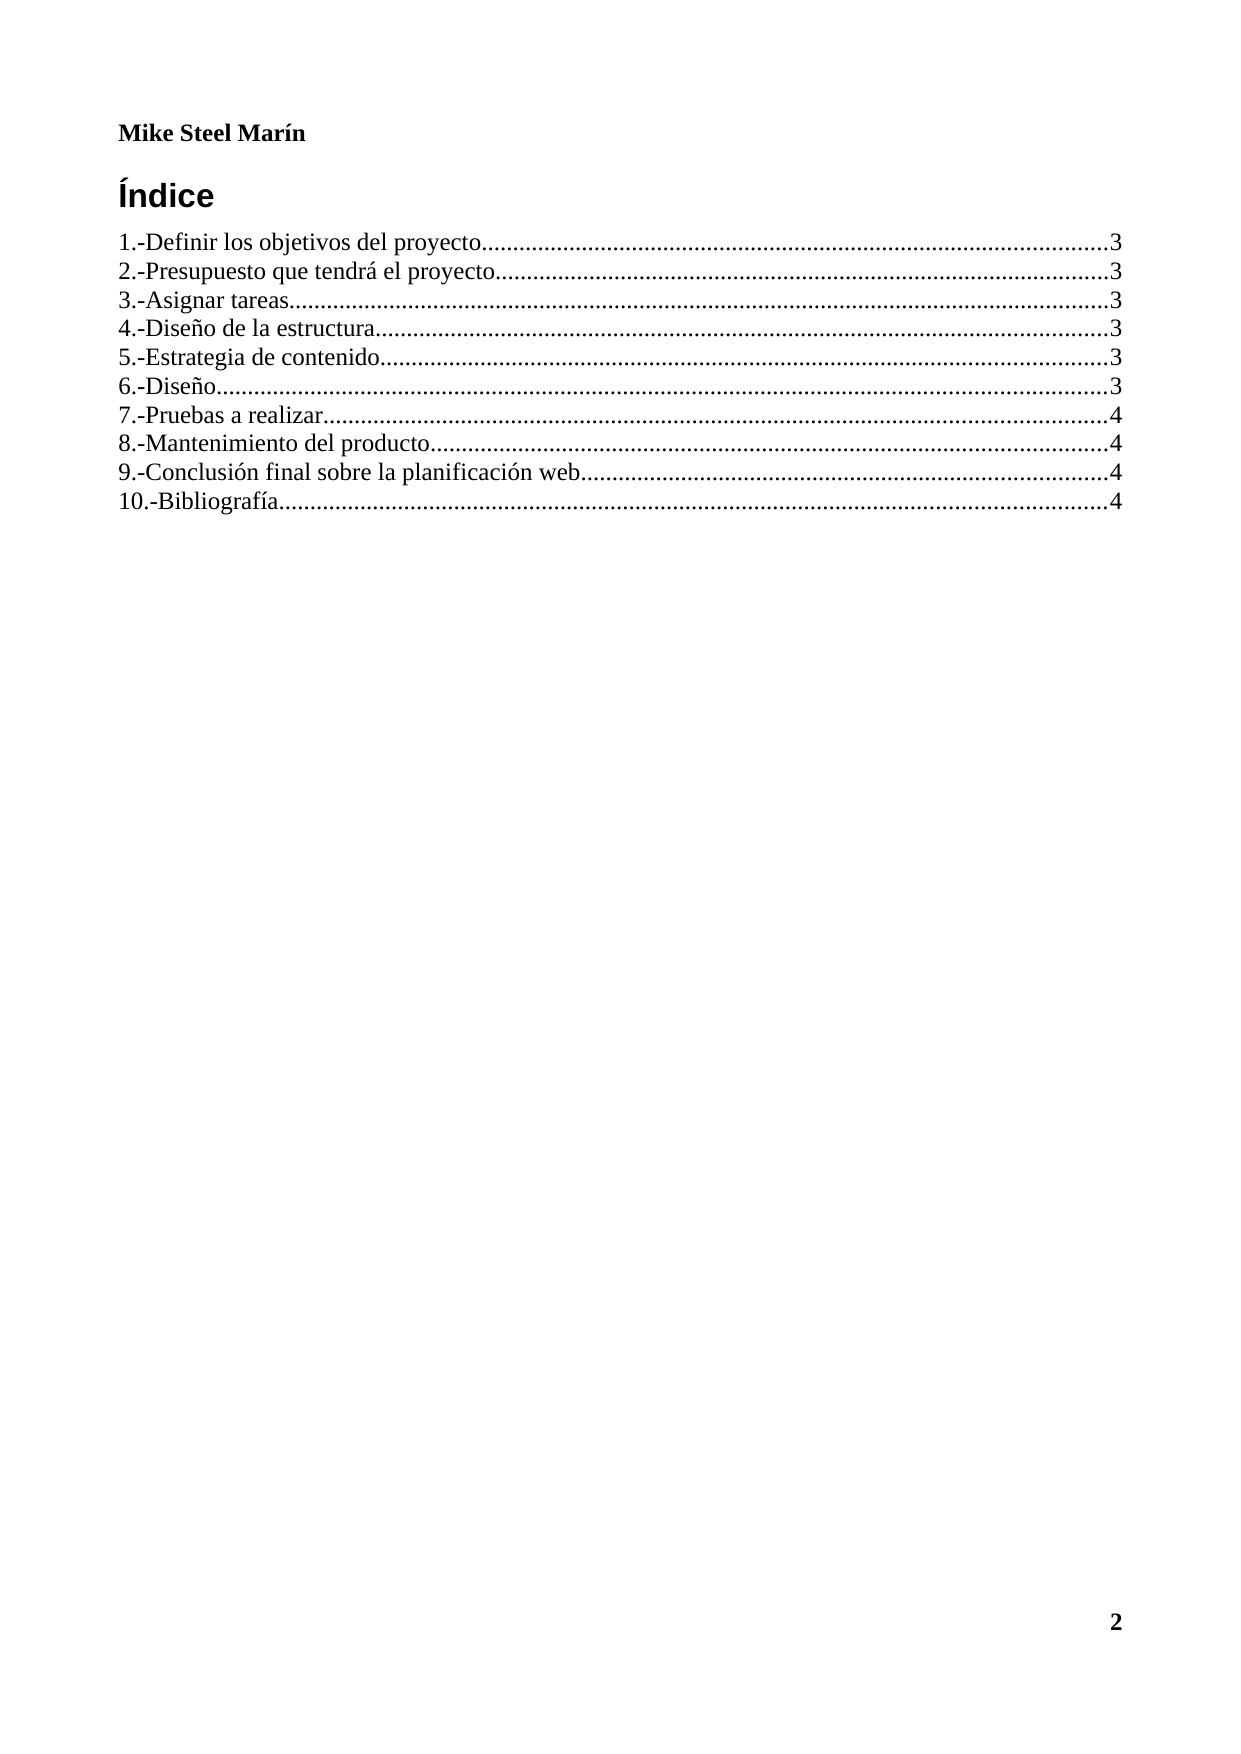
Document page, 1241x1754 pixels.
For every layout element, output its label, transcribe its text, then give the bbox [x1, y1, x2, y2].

text 4.-Diseño de la estructura 3 [118, 313, 1122, 342]
text 6.-Diseño 3 [118, 371, 1122, 400]
text 1.-Definir los objetivos del proyecto 3 [118, 227, 1122, 256]
text 8.-Mantenimiento del producto 4 [118, 428, 1122, 457]
text 7.-Pruebas a realizar 4 [118, 400, 1122, 428]
text 5.-Estrategia de contenido 3 [118, 342, 1122, 371]
subtitle Índice [118, 176, 1122, 215]
text 9.-Conclusión final sobre la planificación web 4 [118, 457, 1122, 486]
text 3.-Asignar tareas 3 [118, 285, 1122, 313]
text 2.-Presupuesto que tendrá el proyecto 3 [118, 256, 1122, 285]
text 10.-Bibliografía 4 [118, 486, 1122, 515]
